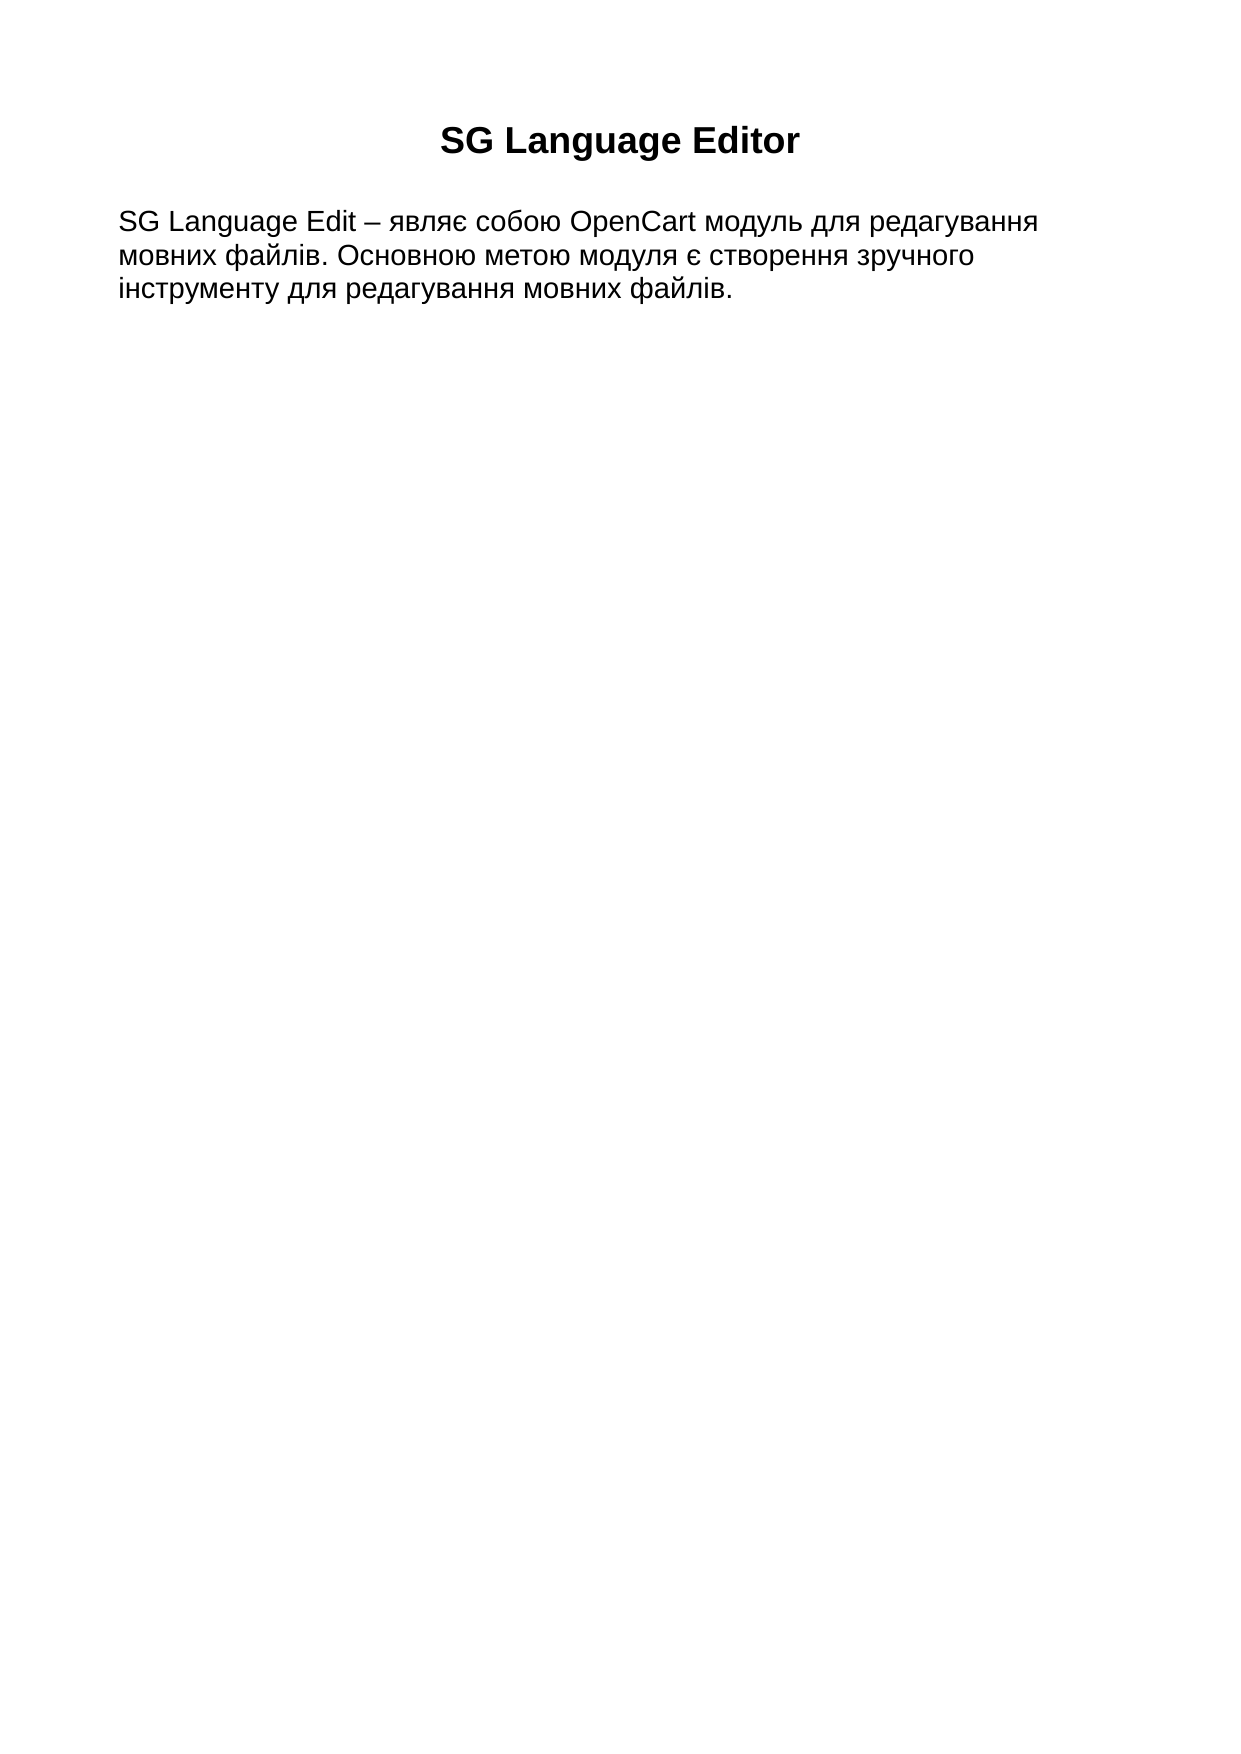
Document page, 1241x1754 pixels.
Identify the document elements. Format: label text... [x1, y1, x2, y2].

text SG Language Editor [118, 118, 1122, 161]
text SG Language Edit – являє собою OpenCart модуль для редагування мовних файлів. Основною метою модуля є створення зручного інструменту для редагування мовних файлів. [118, 204, 1122, 305]
